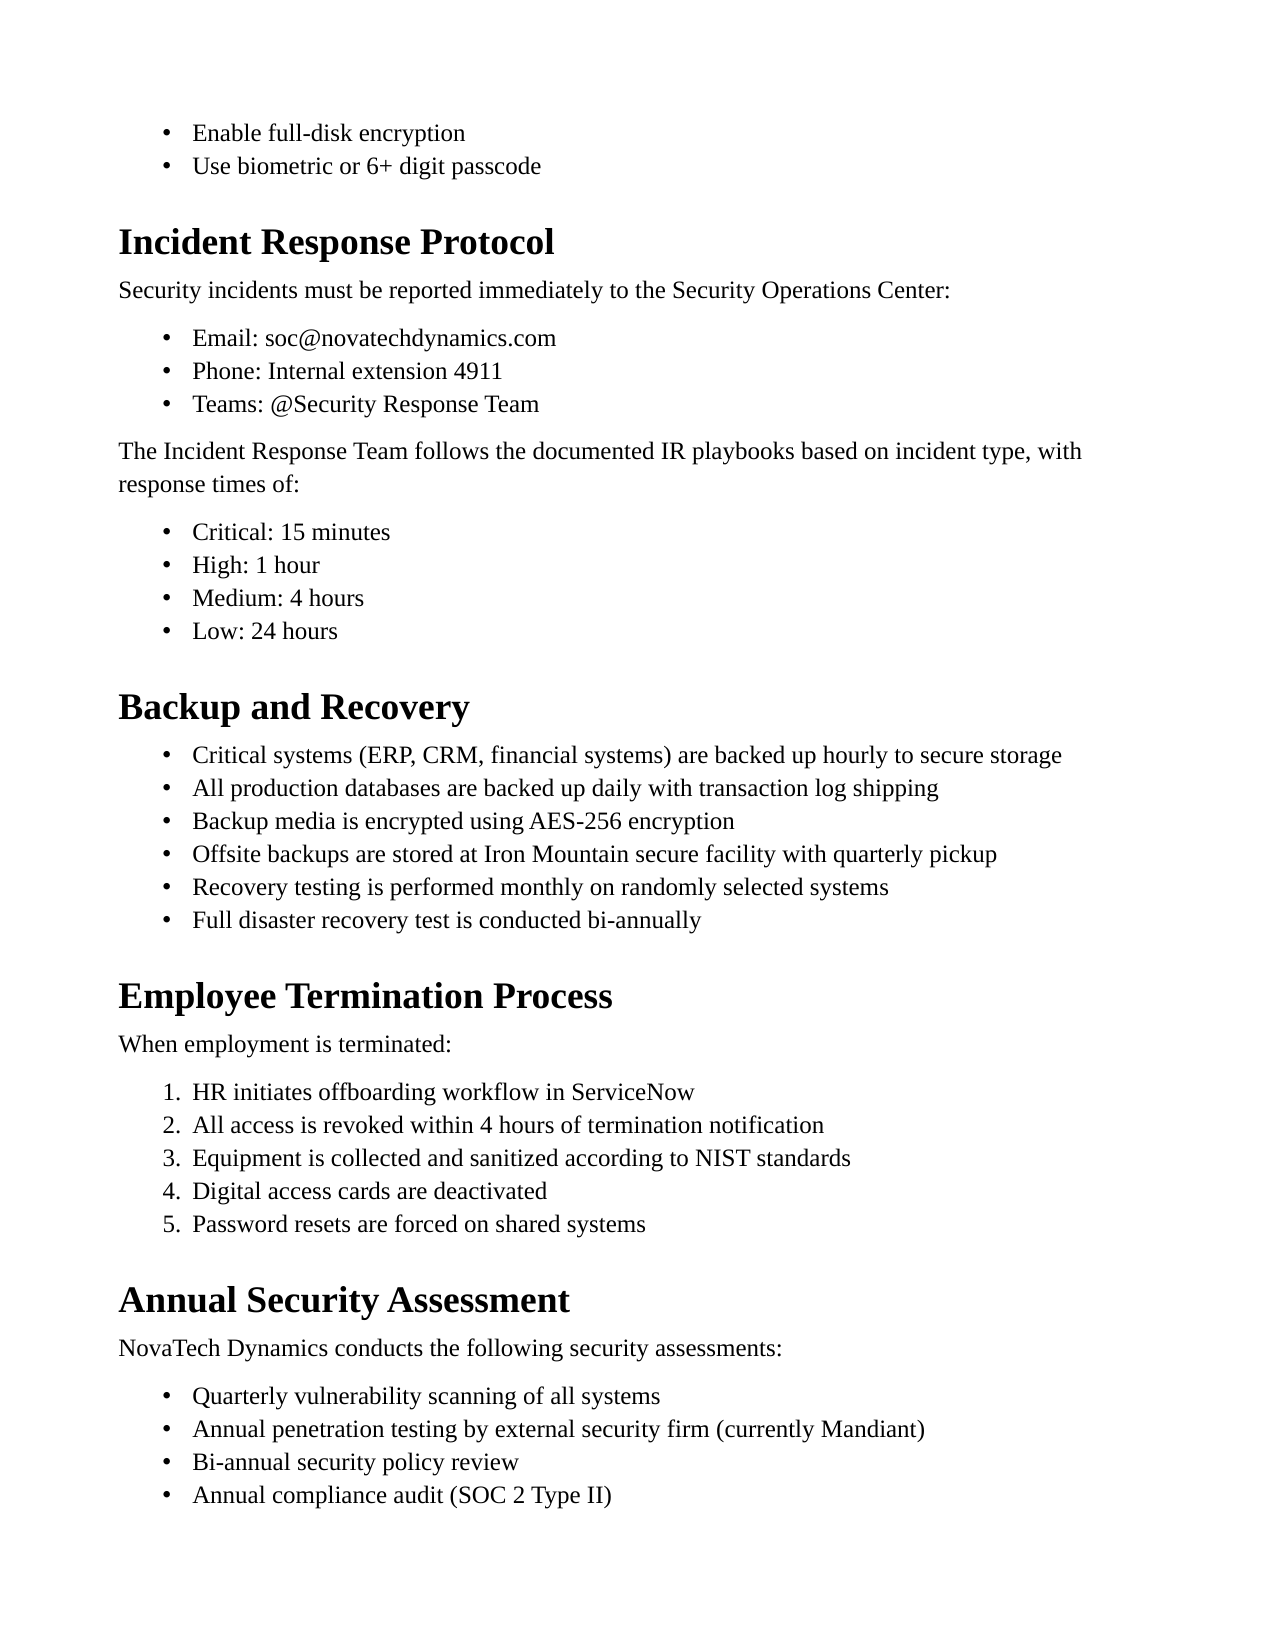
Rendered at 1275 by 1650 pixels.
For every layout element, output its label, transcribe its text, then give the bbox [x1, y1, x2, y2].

list Enable full-disk encryption [162, 118, 1157, 147]
list Medium: 4 hours [162, 583, 1157, 612]
subtitle Annual Security Assessment [118, 1277, 1157, 1321]
list Critical systems (ERP, CRM, financial systems) are backed up hourly to secure storage [162, 740, 1157, 769]
list Digital access cards are deactivated [162, 1176, 1157, 1205]
list Critical: 15 minutes [162, 517, 1157, 546]
list Annual penetration testing by external security firm (currently Mandiant) [162, 1414, 1157, 1442]
subtitle Employee Termination Process [118, 974, 1157, 1017]
list HR initiates offboarding workflow in ServiceNow [162, 1077, 1157, 1106]
list Recovery testing is performed monthly on randomly selected systems [162, 872, 1157, 901]
list All access is revoked within 4 hours of termination notification [162, 1110, 1157, 1139]
list Annual compliance audit (SOC 2 Type II) [162, 1480, 1157, 1508]
text Security incidents must be reported immediately to the Security Operations Center: [118, 275, 1157, 304]
list Quarterly vulnerability scanning of all systems [162, 1381, 1157, 1409]
list Password resets are forced on shared systems [162, 1209, 1157, 1238]
text When employment is terminated: [118, 1029, 1157, 1058]
list Low: 24 hours [162, 616, 1157, 645]
subtitle Incident Response Protocol [118, 219, 1157, 263]
list Use biometric or 6+ digit passcode [162, 151, 1157, 180]
list Full disaster recovery test is conducted bi-annually [162, 905, 1157, 934]
list All production databases are backed up daily with transaction log shipping [162, 773, 1157, 802]
list Backup media is encrypted using AES-256 encryption [162, 806, 1157, 835]
list High: 1 hour [162, 550, 1157, 579]
list Equipment is collected and sanitized according to NIST standards [162, 1143, 1157, 1172]
list Bi-annual security policy review [162, 1447, 1157, 1476]
list Phone: Internal extension 4911 [162, 356, 1157, 384]
list Offsite backups are stored at Iron Mountain secure facility with quarterly pickup [162, 839, 1157, 868]
text The Incident Response Team follows the documented IR playbooks based on incident type, with response times of: [118, 436, 1157, 498]
list Email: soc@novatechdynamics.com [162, 323, 1157, 352]
text NovaTech Dynamics conducts the following security assessments: [118, 1333, 1157, 1362]
subtitle Backup and Recovery [118, 684, 1157, 728]
list Teams: @Security Response Team [162, 389, 1157, 418]
